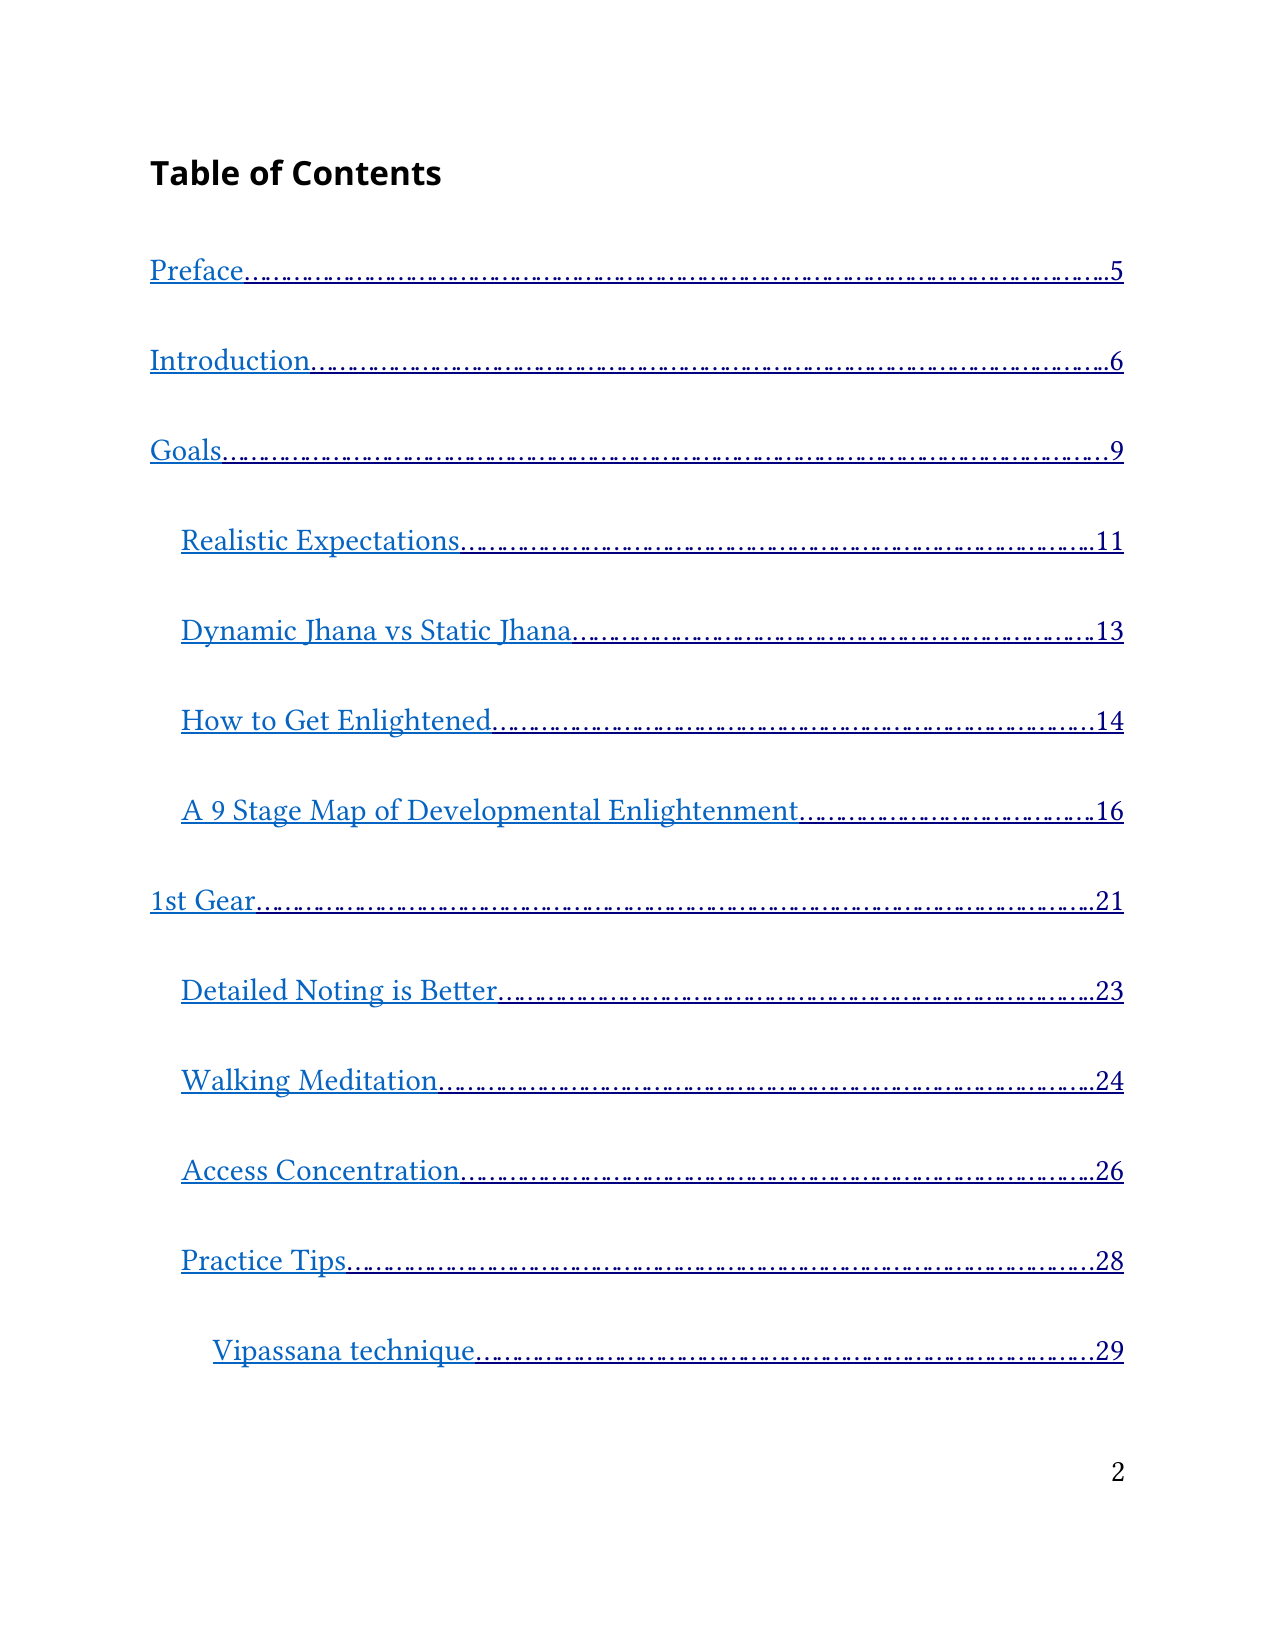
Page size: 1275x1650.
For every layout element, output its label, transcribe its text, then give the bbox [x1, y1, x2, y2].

text Vipassana technique 29 [212, 1328, 1125, 1368]
text Walking Meditation 24 [181, 1058, 1125, 1098]
text Practice Tips 28 [181, 1238, 1125, 1278]
text Realistic Expectations 11 [181, 518, 1125, 558]
text Goals 9 [150, 428, 1125, 468]
text How to Get Enlightened 14 [181, 698, 1125, 738]
text Introduction 6 [150, 338, 1125, 378]
text Dynamic Jhana vs Static Jhana 13 [181, 608, 1125, 648]
text A 9 Stage Map of Developmental Enlightenment 16 [181, 788, 1125, 828]
text Access Concentration 26 [181, 1148, 1125, 1188]
text 1st Gear 21 [150, 878, 1125, 918]
subtitle Table of Contents [150, 150, 1125, 195]
text Detailed Noting is Better 23 [181, 968, 1125, 1008]
text Preface 5 [150, 248, 1125, 288]
